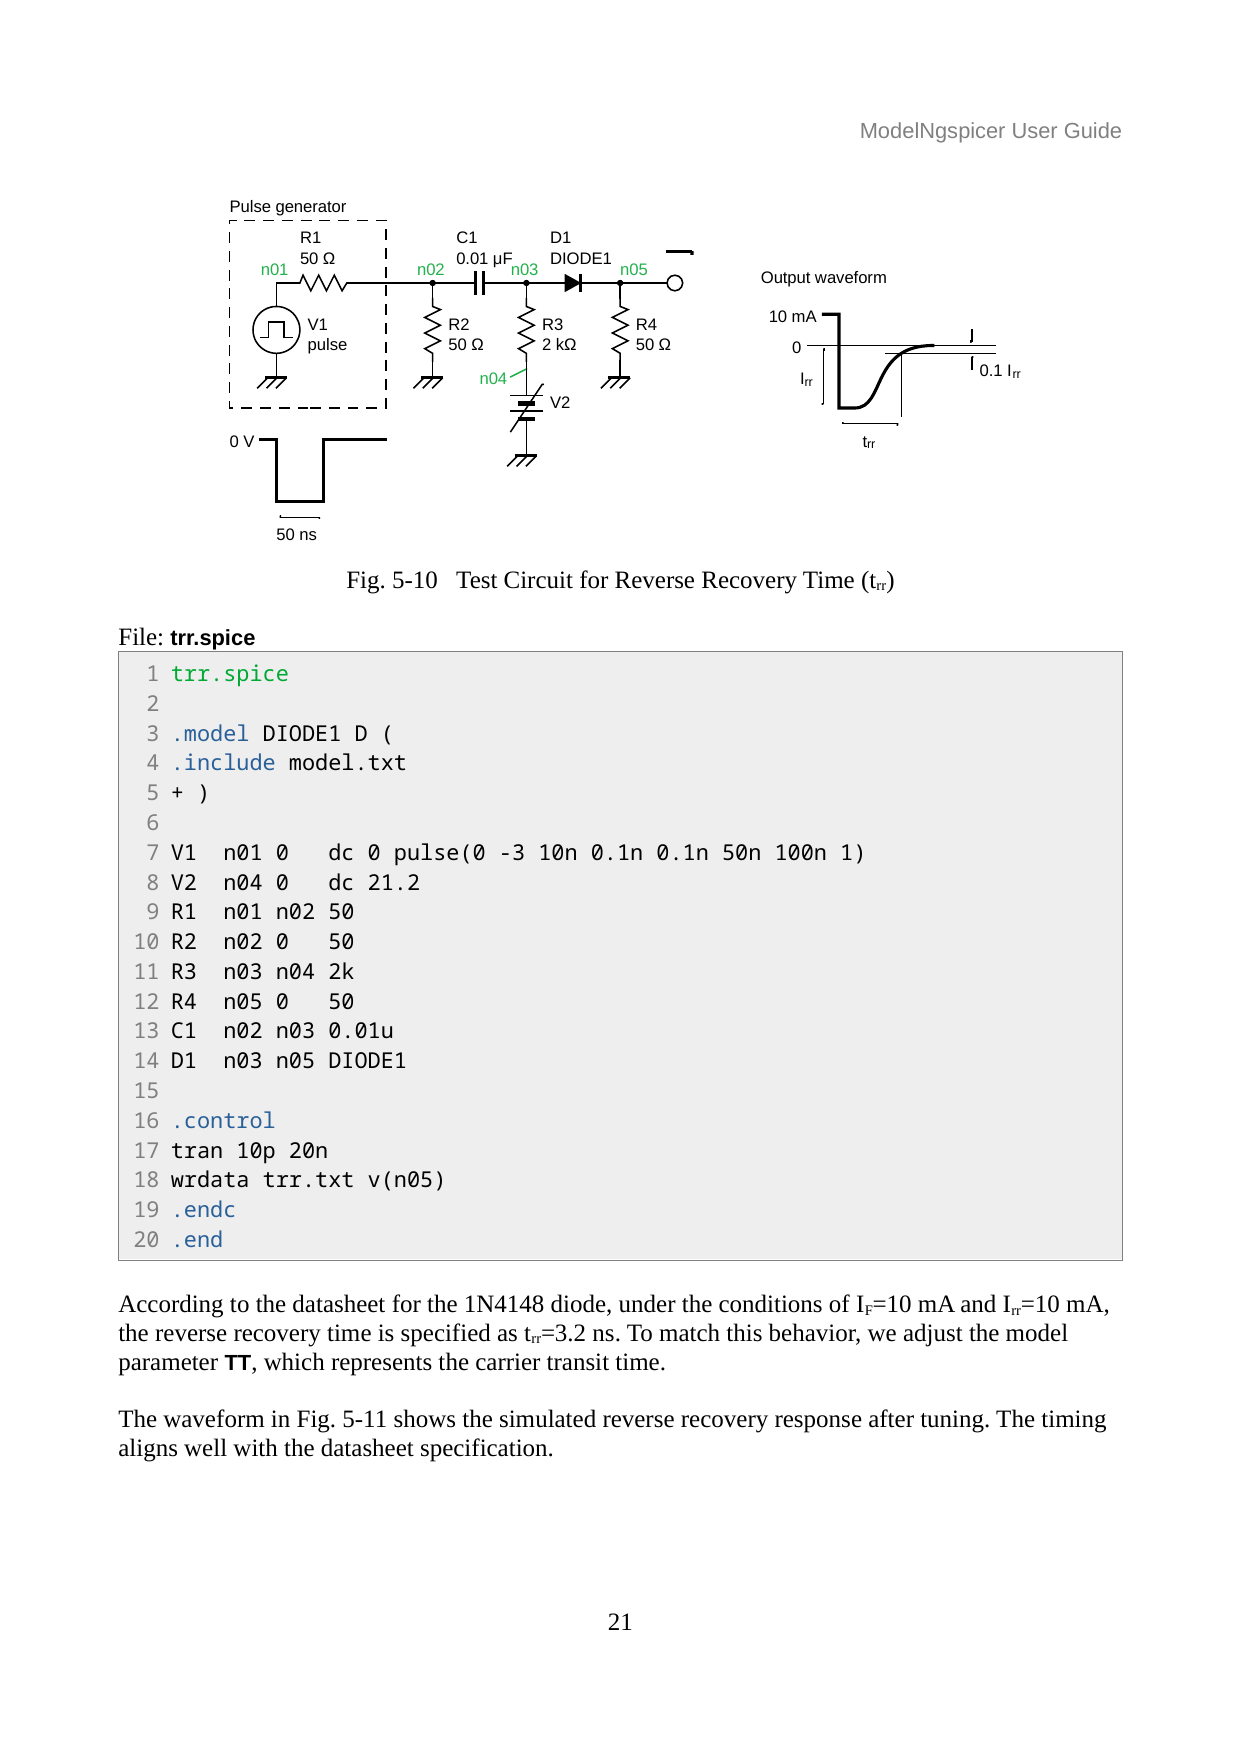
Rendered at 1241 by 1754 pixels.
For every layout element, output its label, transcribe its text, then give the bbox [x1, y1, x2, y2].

table_header 1 2 3 4 5 6 7 8 9 10 11 12 13 14 15 16 17 18 19 20 [119, 652, 165, 1259]
text According to the datasheet for the 1N4148 diode, under the conditions of IF=10 mA and Irr=10 mA, the reverse recovery time is specified as trr=3.2 ns. To match this behavior, we adjust the model parameter TT, which represents the carrier transit time. [118, 1289, 1122, 1376]
table_header trr.spice .model DIODE1 D ( .include model.txt + ) V1 n01 0 dc 0 pulse(0 -3 10n 0.1n 0.1n 50n 100n 1) V2 n04 0 dc 21.2 R1 n01 n02 50 R2 n02 0 50 R3 n03 n04 2k R4 n05 0 50 C1 n02 n03 0.01u D1 n03 n05 DIODE1 .control tran 10p 20n wrdata trr.txt v(n05) .endc .end [165, 652, 1122, 1259]
text Fig. 5-10 Test Circuit for Reverse Recovery Time (trr) [118, 173, 1122, 594]
text The waveform in Fig. 5-11 shows the simulated reverse recovery response after tuning. The timing aligns well with the datasheet specification. [118, 1404, 1122, 1462]
text File: trr.spice [118, 622, 1122, 651]
